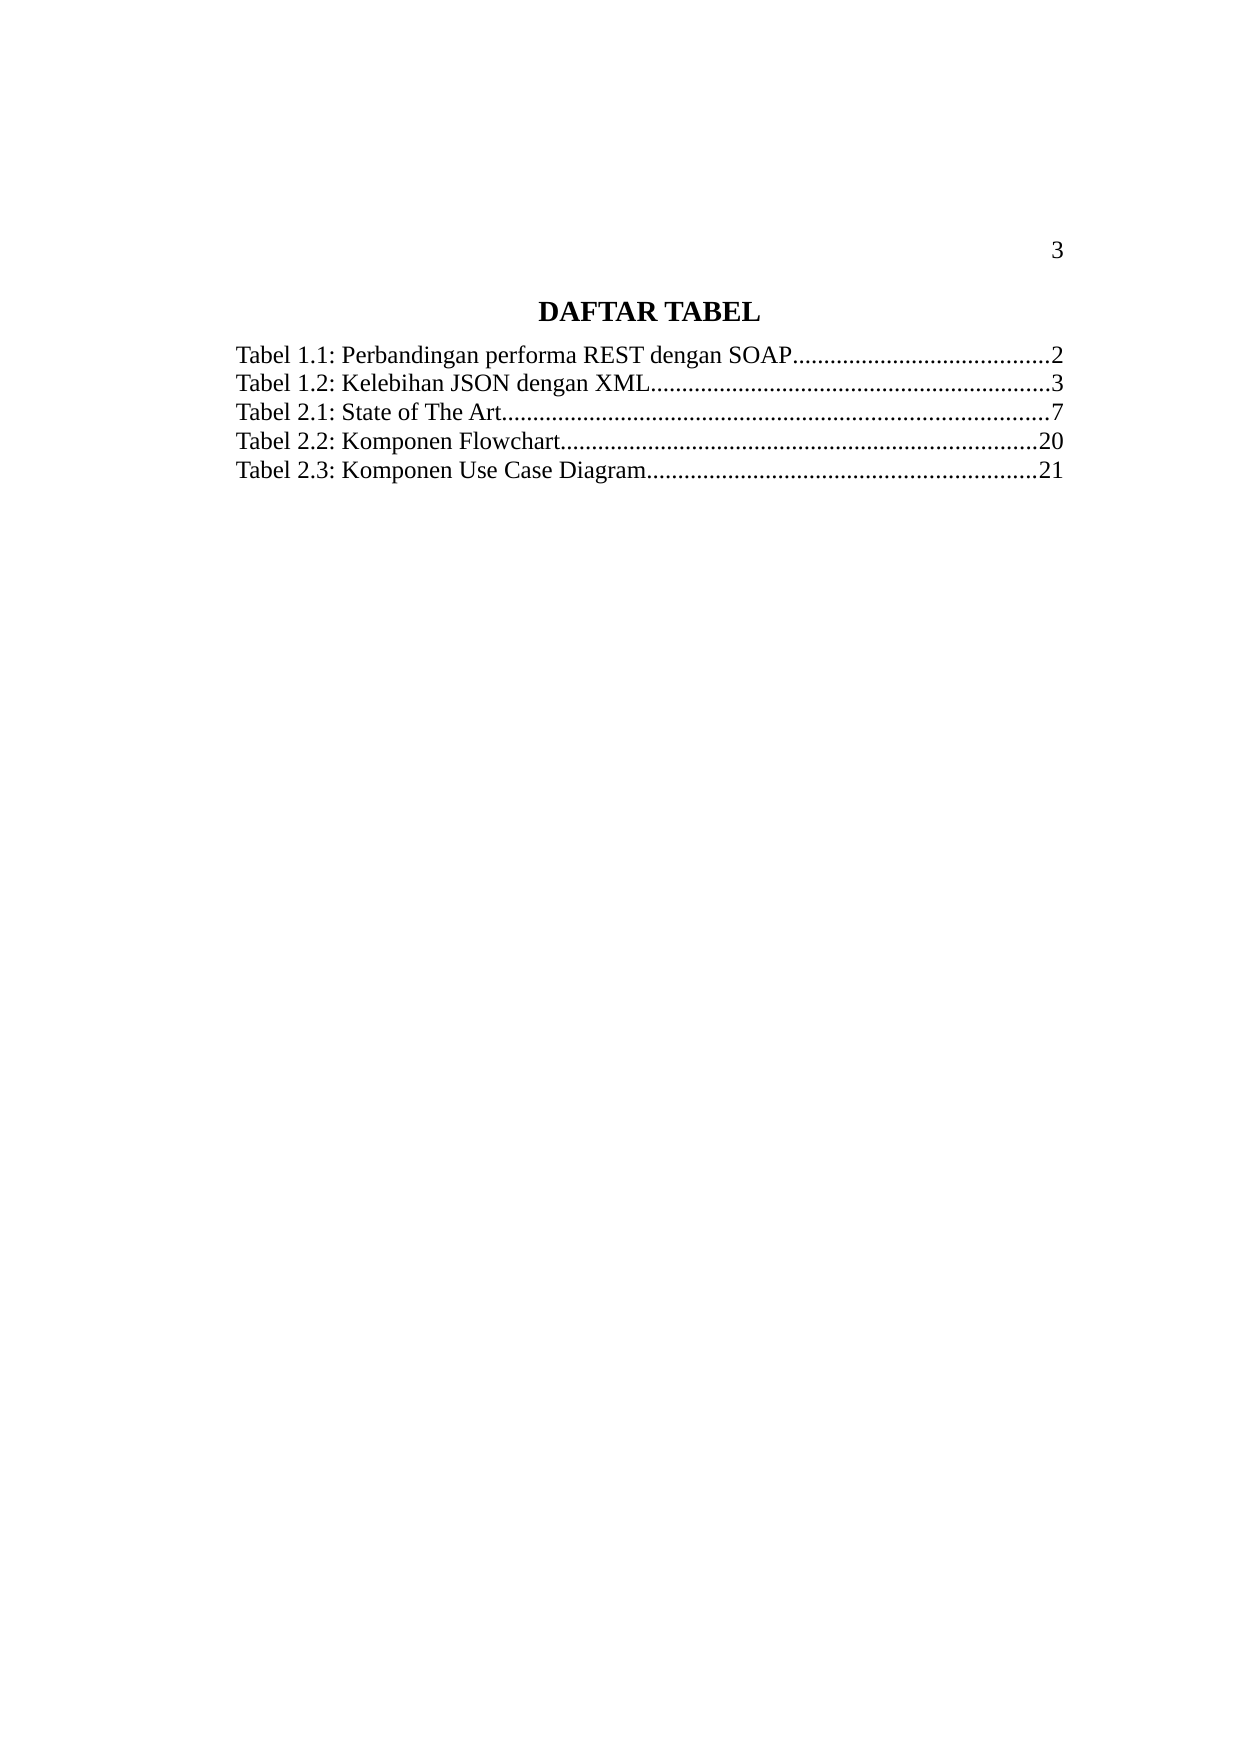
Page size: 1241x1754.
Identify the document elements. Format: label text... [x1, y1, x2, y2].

text Tabel 1.1: Perbandingan performa REST dengan SOAP 2 [236, 340, 1063, 368]
text Tabel 2.2: Komponen Flowchart 20 [236, 426, 1063, 455]
text Tabel 1.2: Kelebihan JSON dengan XML 3 [236, 368, 1063, 397]
text Tabel 2.3: Komponen Use Case Diagram 21 [236, 455, 1063, 483]
text Tabel 2.1: State of The Art 7 [236, 397, 1063, 426]
subtitle DAFTAR TABEL [236, 294, 1063, 327]
